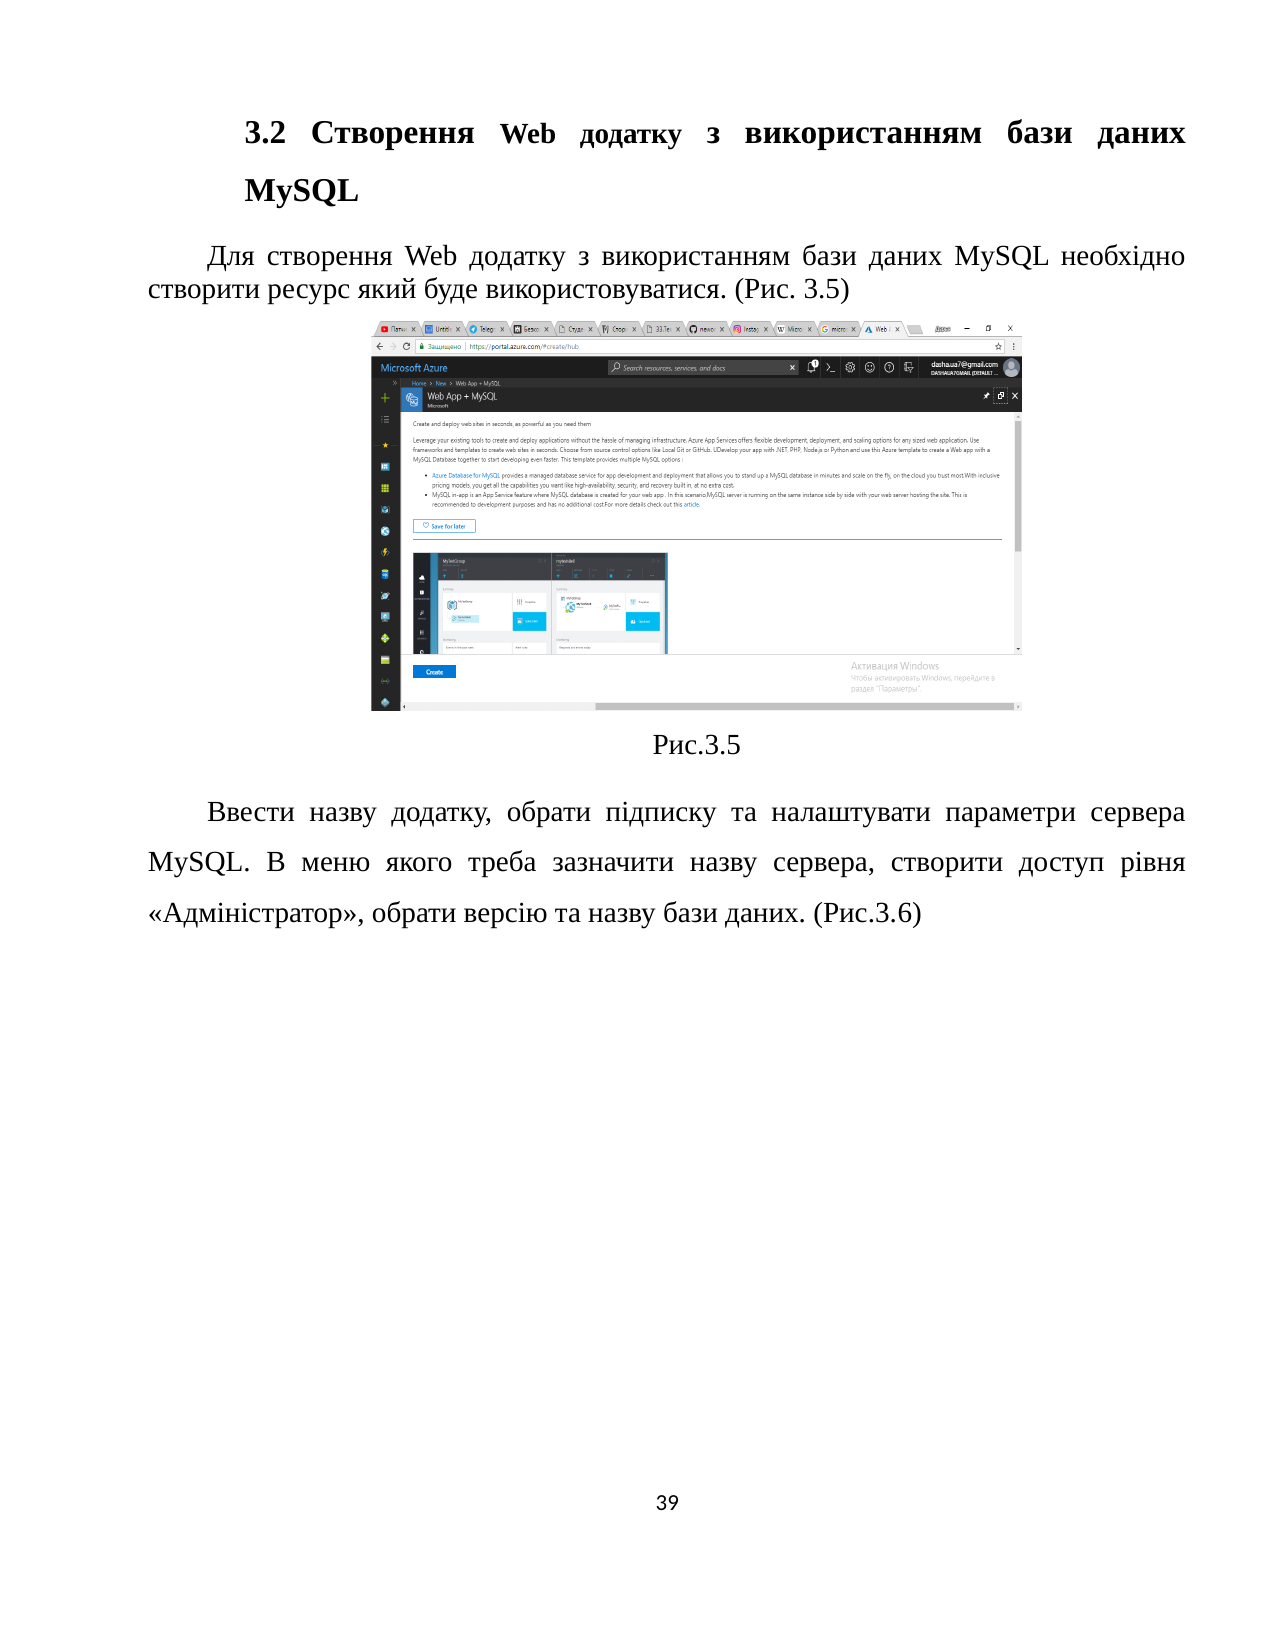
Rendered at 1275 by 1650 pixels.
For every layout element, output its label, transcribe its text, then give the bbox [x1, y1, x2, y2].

subtitle 3.2 Створення Web додатку з використанням бази даних MySQL [207, 112, 1186, 208]
text Рис.3.5 [148, 727, 1186, 761]
text Ввести назву додатку, обрати підписку та налаштувати параметри сервера MySQL. В меню якого треба зазначити назву сервера, створити доступ рівня «Адміністратор», обрати версію та назву бази даних. (Рис.3.6) [148, 794, 1186, 928]
text Для створення Web додатку з використанням бази даних MySQL необхідно створити ресурс який буде використовуватися. (Рис. 3.5) [148, 238, 1186, 305]
picture [371, 321, 1022, 711]
